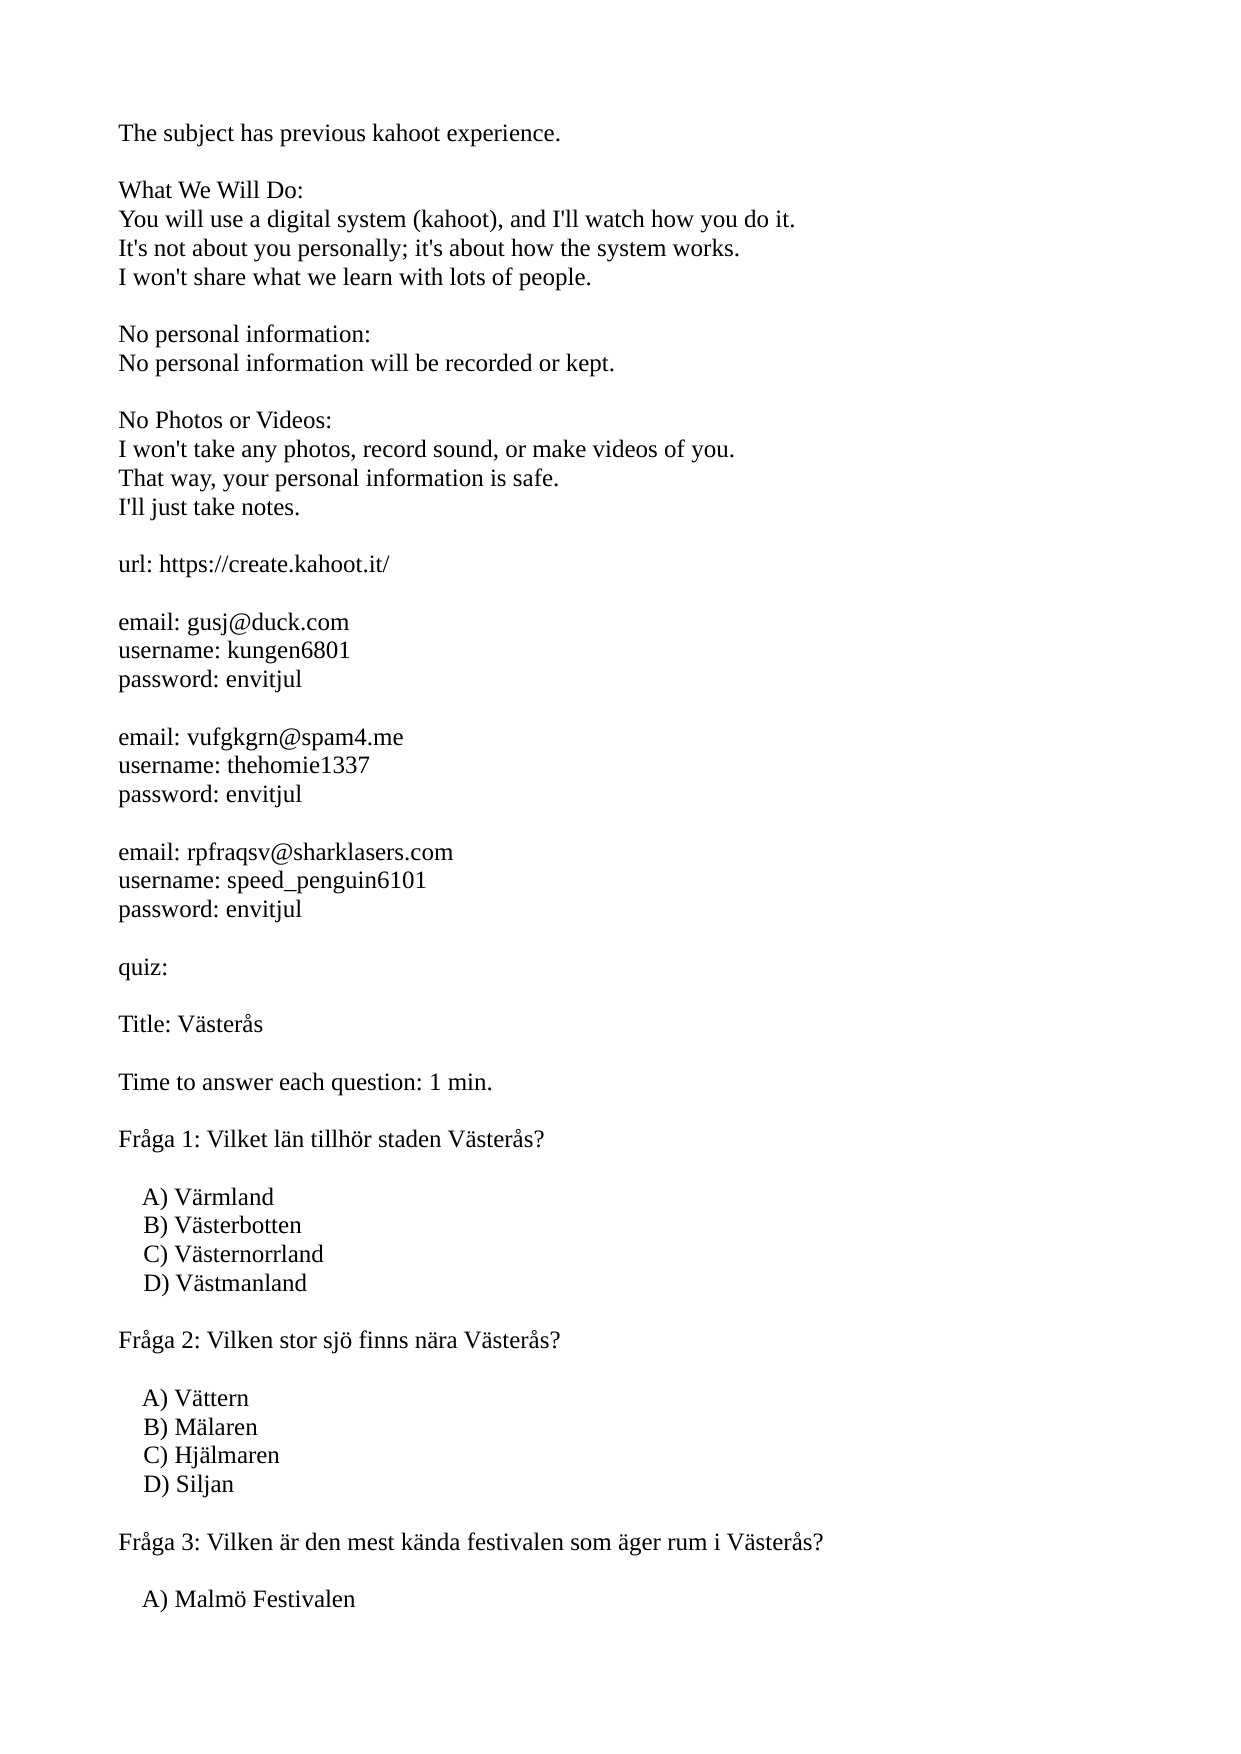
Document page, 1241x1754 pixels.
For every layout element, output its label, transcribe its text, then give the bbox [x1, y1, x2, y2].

text username: speed_penguin6101 [118, 866, 1122, 894]
text What We Will Do: [118, 176, 1122, 204]
text B) Västerbotten [118, 1211, 1122, 1239]
text A) Värmland [118, 1182, 1122, 1211]
text I won't share what we learn with lots of people. [118, 262, 1122, 291]
text D) Siljan [118, 1469, 1122, 1498]
text I won't take any photos, record sound, or make videos of you. [118, 434, 1122, 463]
text The subject has previous kahoot experience. [118, 118, 1122, 147]
text It's not about you personally; it's about how the system works. [118, 233, 1122, 262]
text password: envitjul [118, 664, 1122, 693]
text C) Hjälmaren [118, 1441, 1122, 1469]
text email: vufgkgrn@spam4.me [118, 722, 1122, 751]
text D) Västmanland [118, 1268, 1122, 1297]
text email: gusj@duck.com [118, 607, 1122, 636]
text username: kungen6801 [118, 636, 1122, 664]
text url: https://create.kahoot.it/ [118, 549, 1122, 578]
text No personal information: [118, 319, 1122, 348]
text That way, your personal information is safe. [118, 463, 1122, 492]
text B) Mälaren [118, 1412, 1122, 1441]
text quiz: [118, 952, 1122, 981]
text Fråga 2: Vilken stor sjö finns nära Västerås? [118, 1326, 1122, 1354]
text Fråga 1: Vilket län tillhör staden Västerås? [118, 1124, 1122, 1153]
text A) Vättern [118, 1383, 1122, 1412]
text Title: Västerås [118, 1009, 1122, 1038]
text email: rpfraqsv@sharklasers.com [118, 837, 1122, 866]
text username: thehomie1337 [118, 751, 1122, 779]
text Time to answer each question: 1 min. [118, 1067, 1122, 1096]
text You will use a digital system (kahoot), and I'll watch how you do it. [118, 204, 1122, 233]
text I'll just take notes. [118, 492, 1122, 521]
text No Photos or Videos: [118, 406, 1122, 434]
text C) Västernorrland [118, 1239, 1122, 1268]
text password: envitjul [118, 779, 1122, 808]
text No personal information will be recorded or kept. [118, 348, 1122, 377]
text A) Malmö Festivalen [118, 1584, 1122, 1613]
text Fråga 3: Vilken är den mest kända festivalen som äger rum i Västerås? [118, 1527, 1122, 1556]
text password: envitjul [118, 894, 1122, 923]
